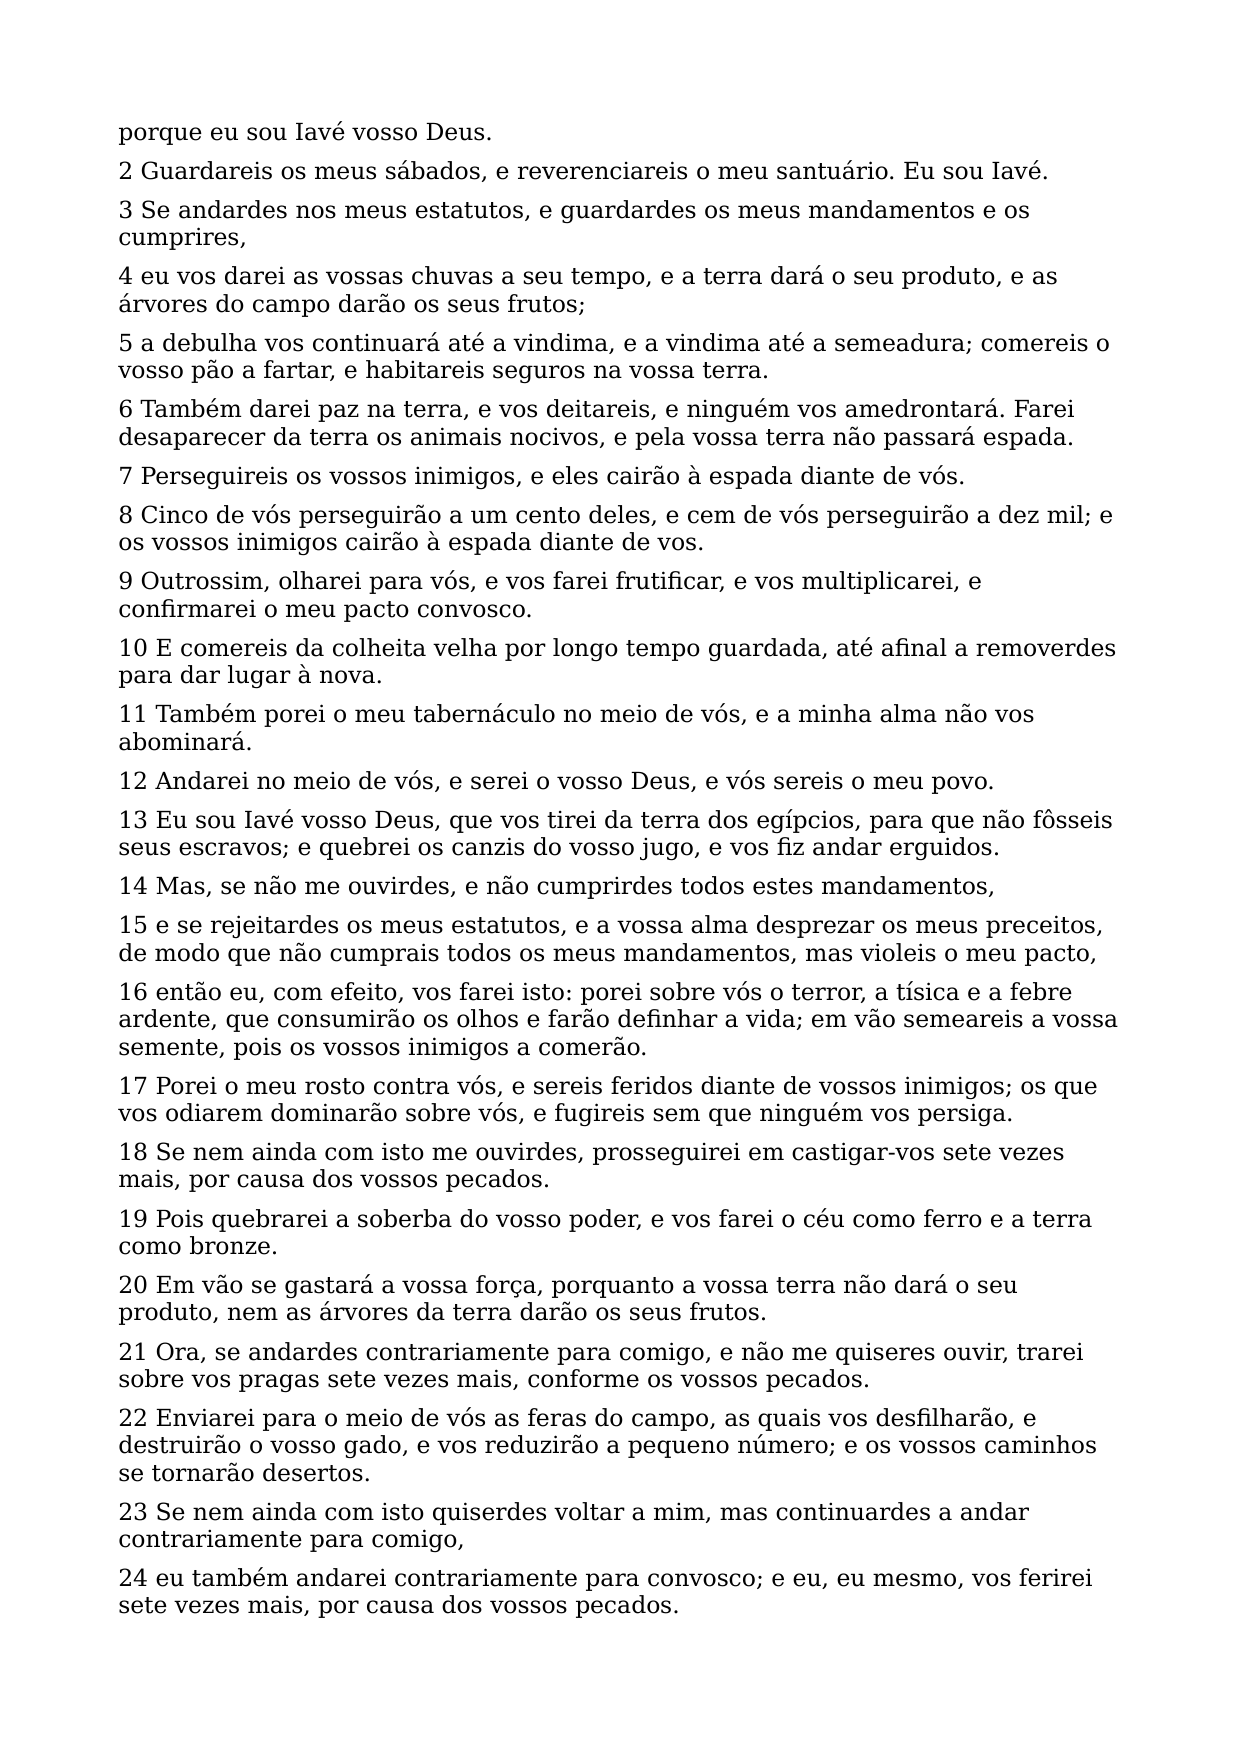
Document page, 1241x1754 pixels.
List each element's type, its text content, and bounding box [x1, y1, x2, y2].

text porque eu sou Iavé vosso Deus. [118, 118, 1122, 145]
text 8 Cinco de vós perseguirão a um cento deles, e cem de vós perseguirão a dez mil; e os vossos inimigos cairão à espada diante de vos. [118, 501, 1122, 556]
text 12 Andarei no meio de vós, e serei o vosso Deus, e vós sereis o meu povo. [118, 767, 1122, 794]
text 9 Outrossim, olharei para vós, e vos farei frutificar, e vos multiplicarei, e confirmarei o meu pacto convosco. [118, 568, 1122, 622]
text 15 e se rejeitardes os meus estatutos, e a vossa alma desprezar os meus preceitos, de modo que não cumprais todos os meus mandamentos, mas violeis o meu pacto, [118, 912, 1122, 967]
text 14 Mas, se não me ouvirdes, e não cumprirdes todos estes mandamentos, [118, 873, 1122, 900]
text 2 Guardareis os meus sábados, e reverenciareis o meu santuário. Eu sou Iavé. [118, 157, 1122, 184]
text 4 eu vos darei as vossas chuvas a seu tempo, e a terra dará o seu produto, e as árvores do campo darão os seus frutos; [118, 263, 1122, 317]
text 18 Se nem ainda com isto me ouvirdes, prosseguirei em castigar-vos sete vezes mais, por causa dos vossos pecados. [118, 1139, 1122, 1193]
text 19 Pois quebrarei a soberba do vosso poder, e vos farei o céu como ferro e a terra como bronze. [118, 1205, 1122, 1260]
text 24 eu também andarei contrariamente para convosco; e eu, eu mesmo, vos ferirei sete vezes mais, por causa dos vossos pecados. [118, 1565, 1122, 1619]
text 21 Ora, se andardes contrariamente para comigo, e não me quiseres ouvir, trarei sobre vos pragas sete vezes mais, conforme os vossos pecados. [118, 1338, 1122, 1393]
text 6 Também darei paz na terra, e vos deitareis, e ninguém vos amedrontará. Farei desaparecer da terra os animais nocivos, e pela vossa terra não passará espada. [118, 396, 1122, 450]
text 13 Eu sou Iavé vosso Deus, que vos tirei da terra dos egípcios, para que não fôsseis seus escravos; e quebrei os canzis do vosso jugo, e vos fiz andar erguidos. [118, 806, 1122, 861]
text 10 E comereis da colheita velha por longo tempo guardada, até afinal a removerdes para dar lugar à nova. [118, 634, 1122, 689]
text 20 Em vão se gastará a vossa força, porquanto a vossa terra não dará o seu produto, nem as árvores da terra darão os seus frutos. [118, 1272, 1122, 1326]
text 7 Perseguireis os vossos inimigos, e eles cairão à espada diante de vós. [118, 462, 1122, 489]
text 11 Também porei o meu tabernáculo no meio de vós, e a minha alma não vos abominará. [118, 701, 1122, 755]
text 5 a debulha vos continuará até a vindima, e a vindima até a semeadura; comereis o vosso pão a fartar, e habitareis seguros na vossa terra. [118, 329, 1122, 384]
text 16 então eu, com efeito, vos farei isto: porei sobre vós o terror, a tísica e a febre ardente, que consumirão os olhos e farão definhar a vida; em vão semeareis a vossa semente, pois os vossos inimigos a comerão. [118, 978, 1122, 1060]
text 3 Se andardes nos meus estatutos, e guardardes os meus mandamentos e os cumprires, [118, 196, 1122, 251]
text 17 Porei o meu rosto contra vós, e sereis feridos diante de vossos inimigos; os que vos odiarem dominarão sobre vós, e fugireis sem que ninguém vos persiga. [118, 1072, 1122, 1127]
text 23 Se nem ainda com isto quiserdes voltar a mim, mas continuardes a andar contrariamente para comigo, [118, 1498, 1122, 1553]
text 22 Enviarei para o meio de vós as feras do campo, as quais vos desfilharão, e destruirão o vosso gado, e vos reduzirão a pequeno número; e os vossos caminhos se tornarão desertos. [118, 1404, 1122, 1486]
